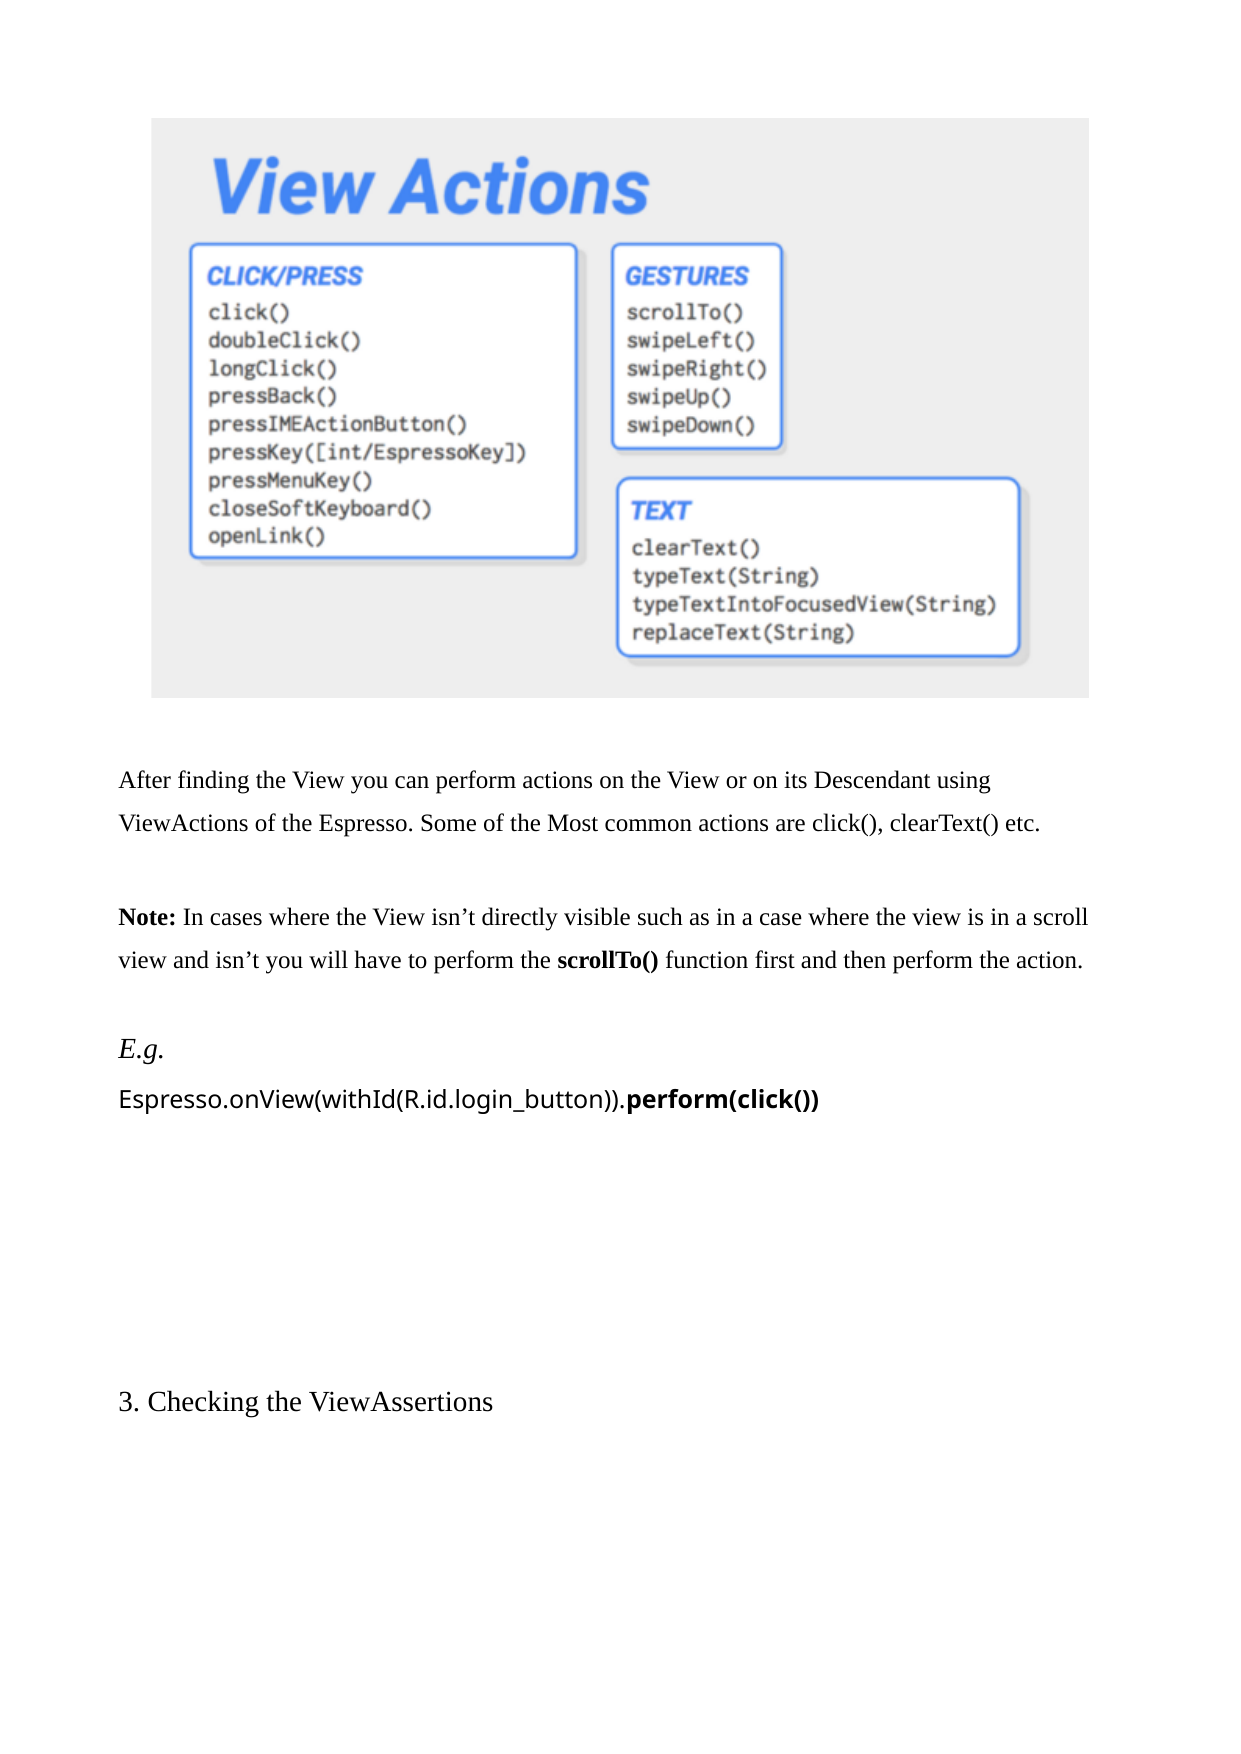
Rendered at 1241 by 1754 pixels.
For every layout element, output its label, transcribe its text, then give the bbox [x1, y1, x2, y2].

text E.g. [118, 1032, 1122, 1065]
text Note: In cases where the View isn’t directly visible such as in a case where the view is in a scroll view and isn’t you will have to perform the scrollTo() function first and then perform the action. [118, 902, 1122, 974]
text After finding the View you can perform actions on the View or on its Descendant using ViewActions of the Espresso. Some of the Most common actions are click(), clearText() etc. [118, 765, 1122, 837]
text 3. Checking the ViewAssertions [118, 1384, 1122, 1418]
picture [151, 118, 1089, 698]
text Espresso.onView(withId(R.id.login_button)).perform(click()) [118, 1082, 1122, 1116]
